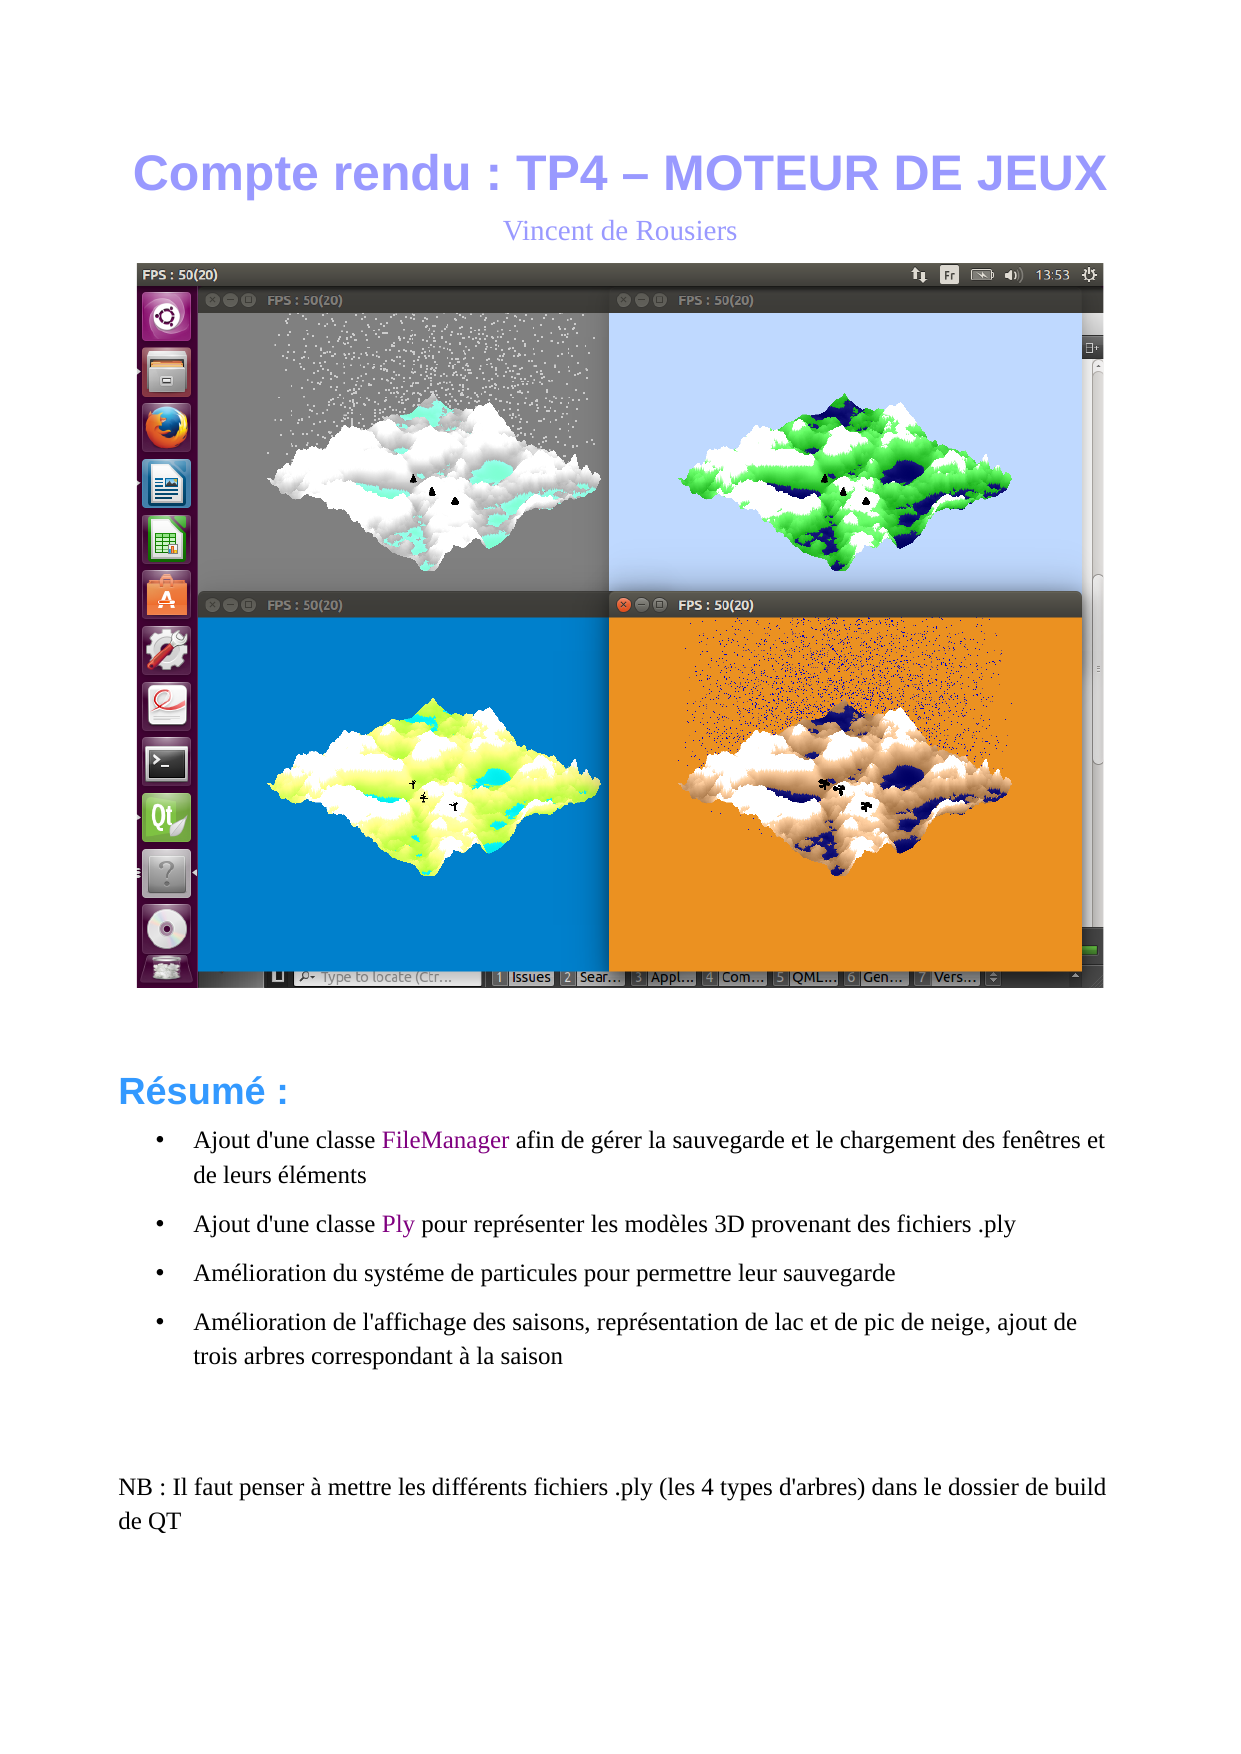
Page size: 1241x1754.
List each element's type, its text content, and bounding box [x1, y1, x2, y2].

list Ajout d'une classe Ply pour représenter les modèles 3D provenant des fichiers .ply [156, 1209, 1122, 1237]
list Ajout d'une classe FileManager afin de gérer la sauvegarde et le chargement des fenêtres et de leurs éléments [156, 1125, 1122, 1188]
picture [136, 263, 1104, 988]
list Amélioration de l'affichage des saisons, représentation de lac et de pic de neige, ajout de trois arbres correspondant à la saison [156, 1307, 1122, 1370]
subtitle Résumé : [118, 1069, 1122, 1113]
title Compte rendu : TP4 – MOTEUR DE JEUX [118, 143, 1122, 201]
list Amélioration du systéme de particules pour permettre leur sauvegarde [156, 1258, 1122, 1287]
text Vincent de Rousiers [118, 213, 1122, 247]
text NB : Il faut penser à mettre les différents fichiers .ply (les 4 types d'arbres) dans le dossier de build de QT [118, 1472, 1122, 1535]
